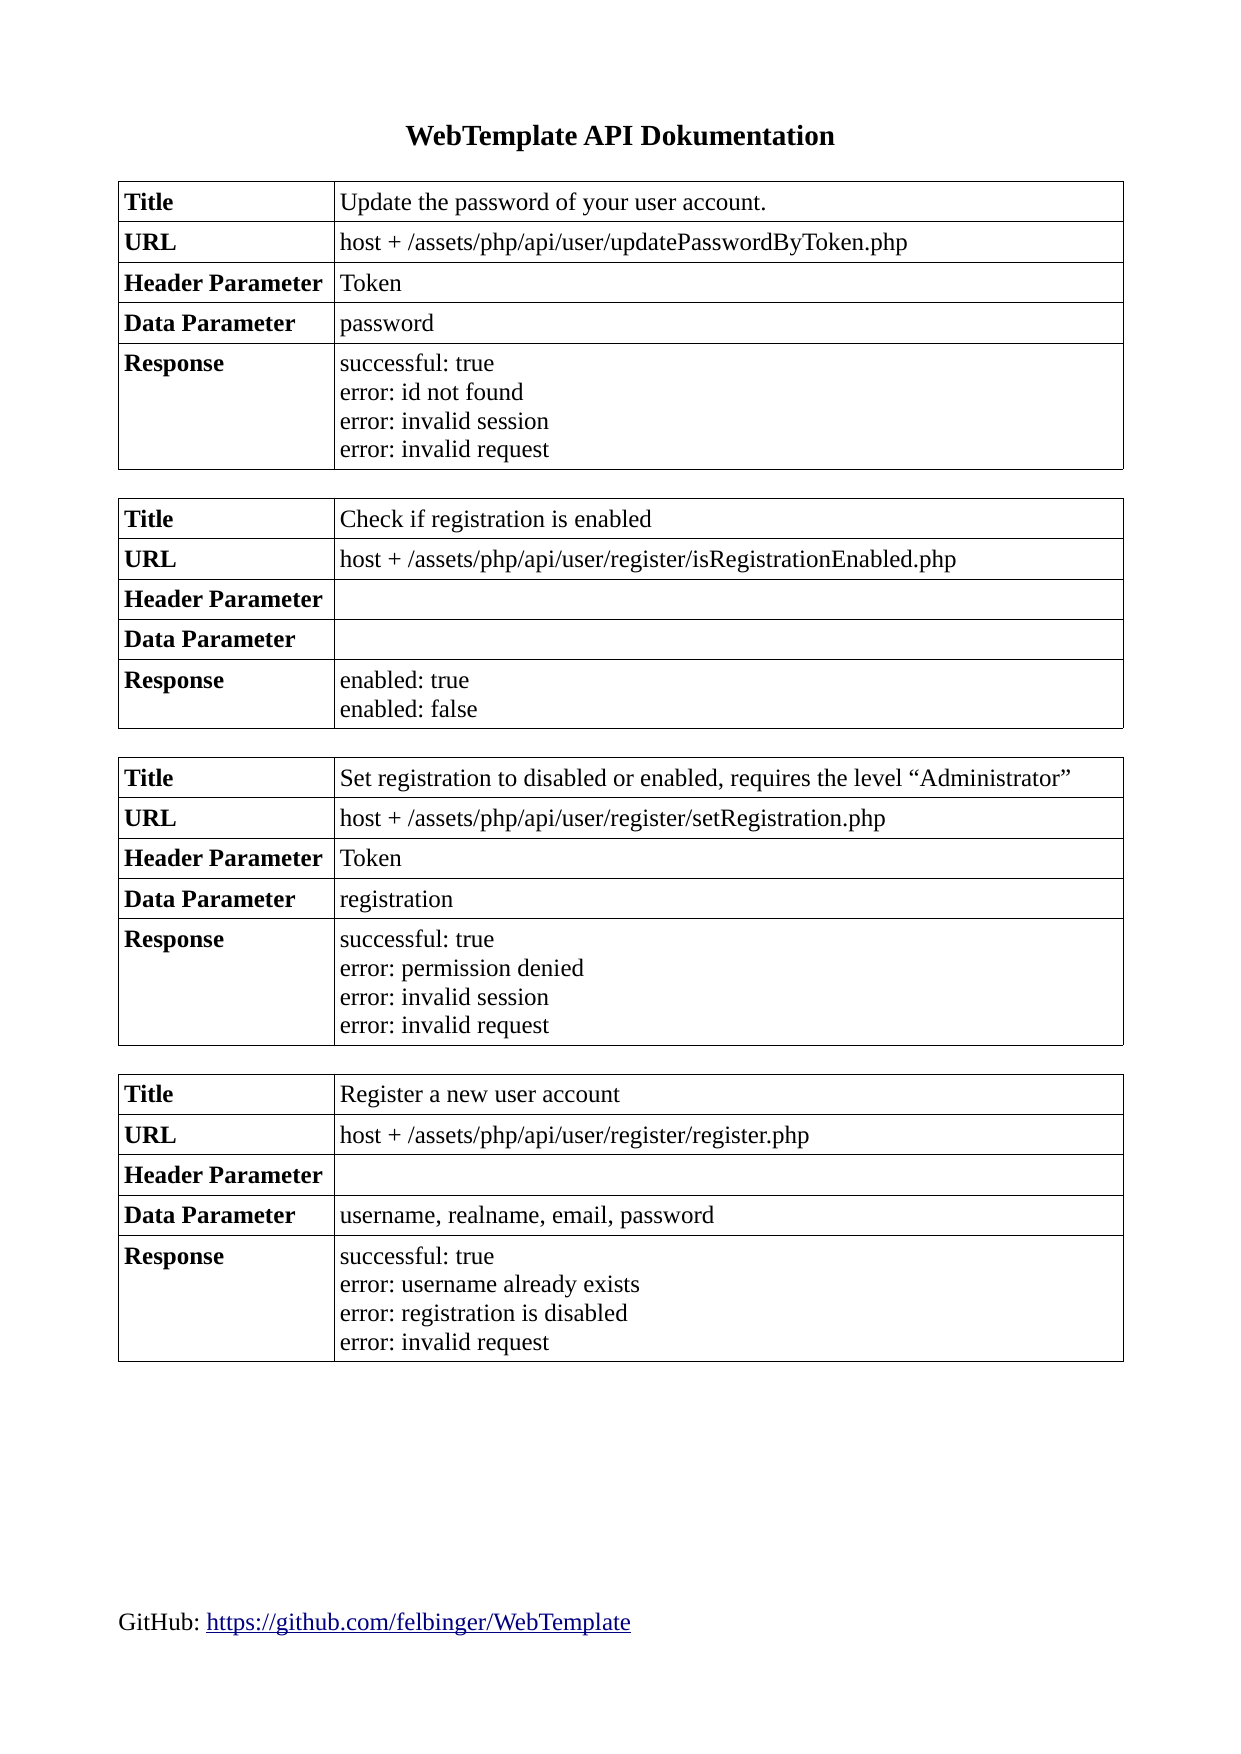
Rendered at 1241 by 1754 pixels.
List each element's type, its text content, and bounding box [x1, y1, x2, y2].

table_cell host + /assets/php/api/user/register/register.php [335, 1115, 1123, 1154]
table_cell Response [119, 660, 334, 728]
table_cell host + /assets/php/api/user/register/setRegistration.php [335, 798, 1123, 838]
table_cell registration [335, 879, 1123, 918]
table_cell username, realname, email, password [335, 1196, 1123, 1235]
table_cell Data Parameter [119, 303, 334, 342]
table_cell Header Parameter [119, 1155, 334, 1194]
table_cell password [335, 303, 1123, 342]
table_cell host + /assets/php/api/user/register/isRegistrationEnabled.php [335, 539, 1123, 578]
table_cell URL [119, 1115, 334, 1154]
table_cell Data Parameter [119, 1196, 334, 1235]
table_cell Data Parameter [119, 620, 334, 659]
table_cell [335, 580, 1123, 619]
table_cell URL [119, 222, 334, 262]
table_cell Header Parameter [119, 839, 334, 878]
table_header Title [119, 499, 334, 538]
table_cell Token [335, 263, 1123, 302]
table_cell host + /assets/php/api/user/updatePasswordByToken.php [335, 222, 1123, 262]
table_header Check if registration is enabled [335, 499, 1123, 538]
table_cell Header Parameter [119, 263, 334, 302]
table_cell successful: true error: username already exists error: registration is disabled error: invalid request [335, 1236, 1123, 1361]
table_cell URL [119, 798, 334, 838]
table_cell [335, 620, 1123, 659]
table_cell [335, 1155, 1123, 1194]
table_header Update the password of your user account. [335, 182, 1123, 221]
table_header Title [119, 182, 334, 221]
table_cell Response [119, 919, 334, 1045]
table_cell URL [119, 539, 334, 578]
table_cell Header Parameter [119, 580, 334, 619]
table_cell Token [335, 839, 1123, 878]
table_cell Response [119, 1236, 334, 1361]
table_cell Data Parameter [119, 879, 334, 918]
table_cell successful: true error: permission denied error: invalid session error: invalid request [335, 919, 1123, 1045]
table_header Title [119, 1075, 334, 1114]
table_cell Response [119, 344, 334, 469]
table_header Title [119, 758, 334, 797]
table_header Register a new user account [335, 1075, 1123, 1114]
table_cell enabled: true enabled: false [335, 660, 1123, 728]
table_cell successful: true error: id not found error: invalid session error: invalid request [335, 344, 1123, 469]
table_header Set registration to disabled or enabled, requires the level “Administrator” [335, 758, 1123, 797]
